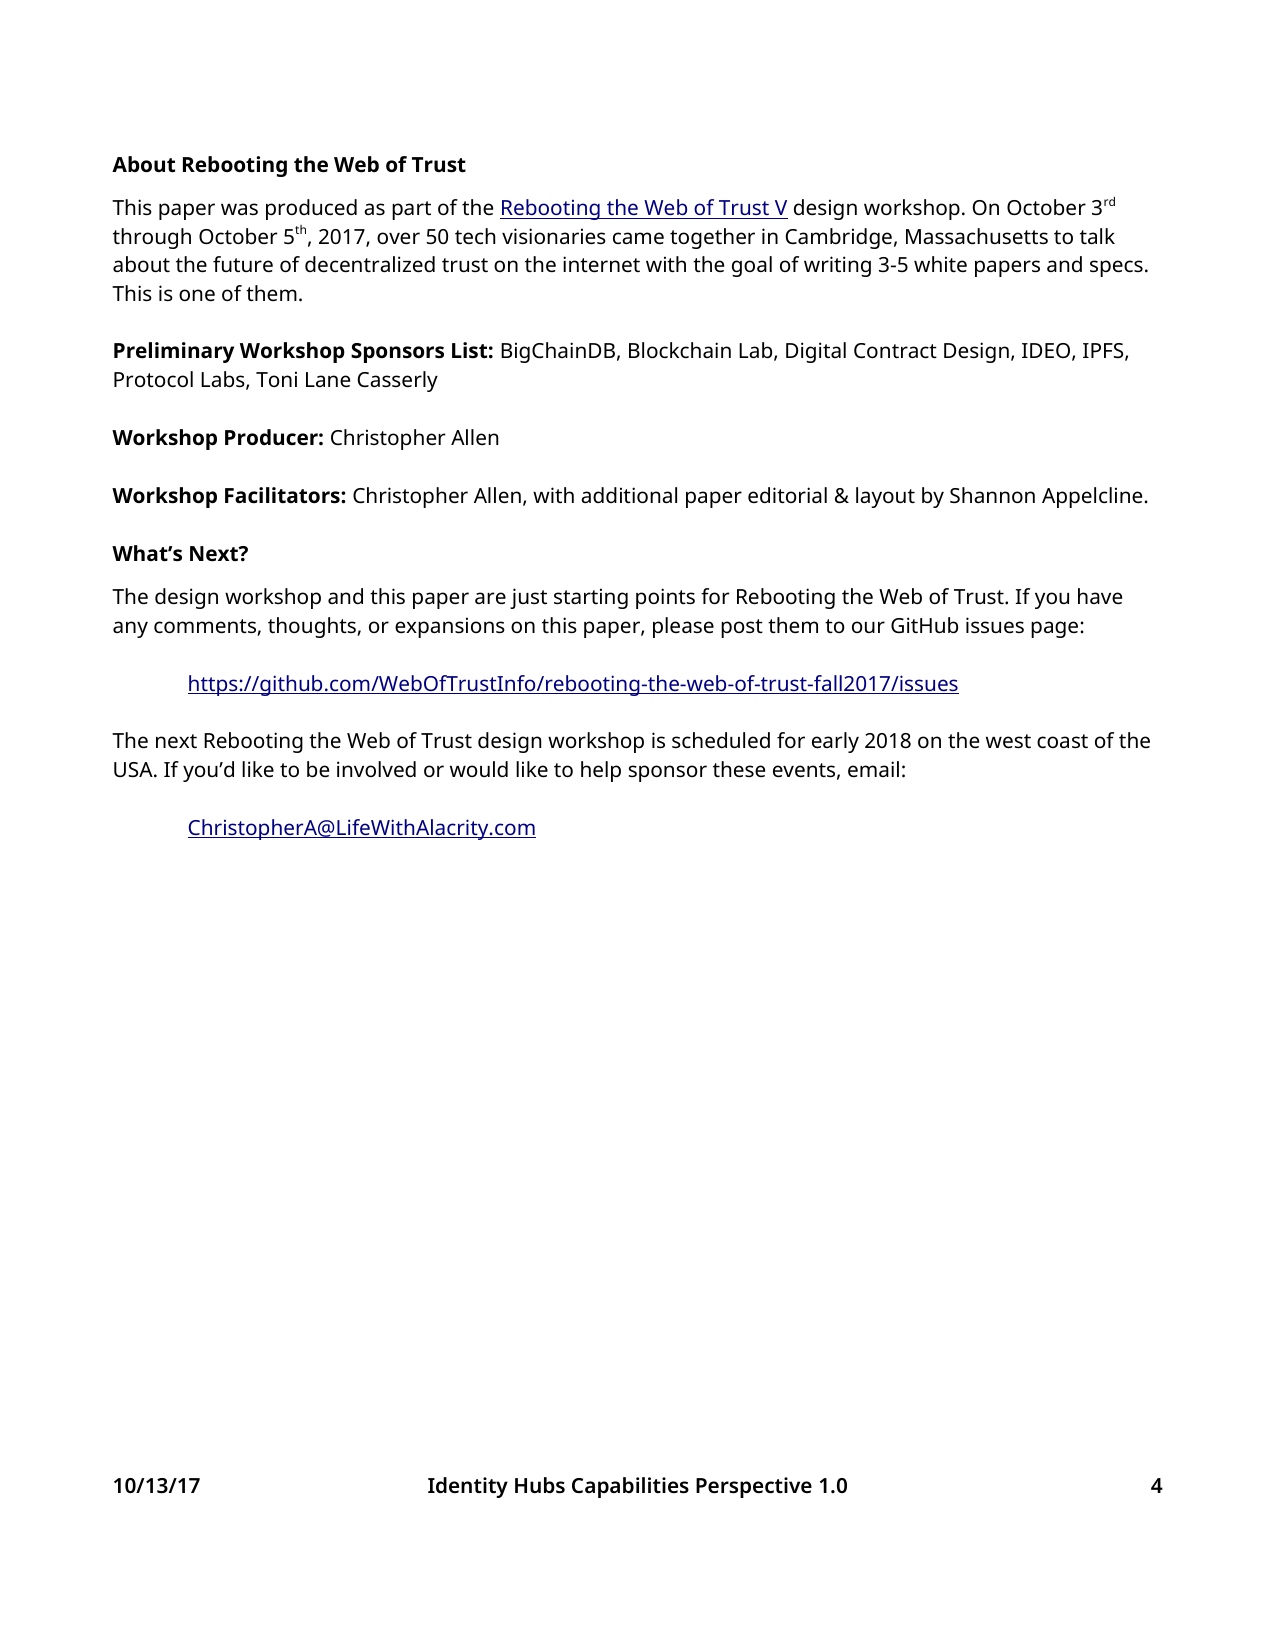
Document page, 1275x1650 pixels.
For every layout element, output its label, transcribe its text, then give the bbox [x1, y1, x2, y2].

text https://github.com/WebOfTrustInfo/rebooting-the-web-of-trust-fall2017/issues [112, 669, 1162, 697]
subtitle What’s Next? [112, 539, 1162, 567]
text ChristopherA@LifeWithAlacrity.com [112, 813, 1162, 841]
text This paper was produced as part of the Rebooting the Web of Trust V design workshop. On October 3rd through October 5th, 2017, over 50 tech visionaries came together in Cambridge, Massachusetts to talk about the future of decentralized trust on the internet with the goal of writing 3-5 white papers and specs. This is one of them. [112, 193, 1162, 307]
subtitle About Rebooting the Web of Trust [112, 150, 1162, 178]
text The next Rebooting the Web of Trust design workshop is scheduled for early 2018 on the west coast of the USA. If you’d like to be involved or would like to help sponsor these events, email: [112, 727, 1162, 783]
text Workshop Producer: Christopher Allen [112, 423, 1162, 451]
text Preliminary Workshop Sponsors List: BigChainDB, Blockchain Lab, Digital Contract Design, IDEO, IPFS, Protocol Labs, Toni Lane Casserly [112, 337, 1162, 393]
text The design workshop and this paper are just starting points for Rebooting the Web of Trust. If you have any comments, thoughts, or expansions on this paper, please post them to our GitHub issues page: [112, 582, 1162, 639]
text Workshop Facilitators: Christopher Allen, with additional paper editorial & layout by Shannon Appelcline. [112, 481, 1162, 509]
